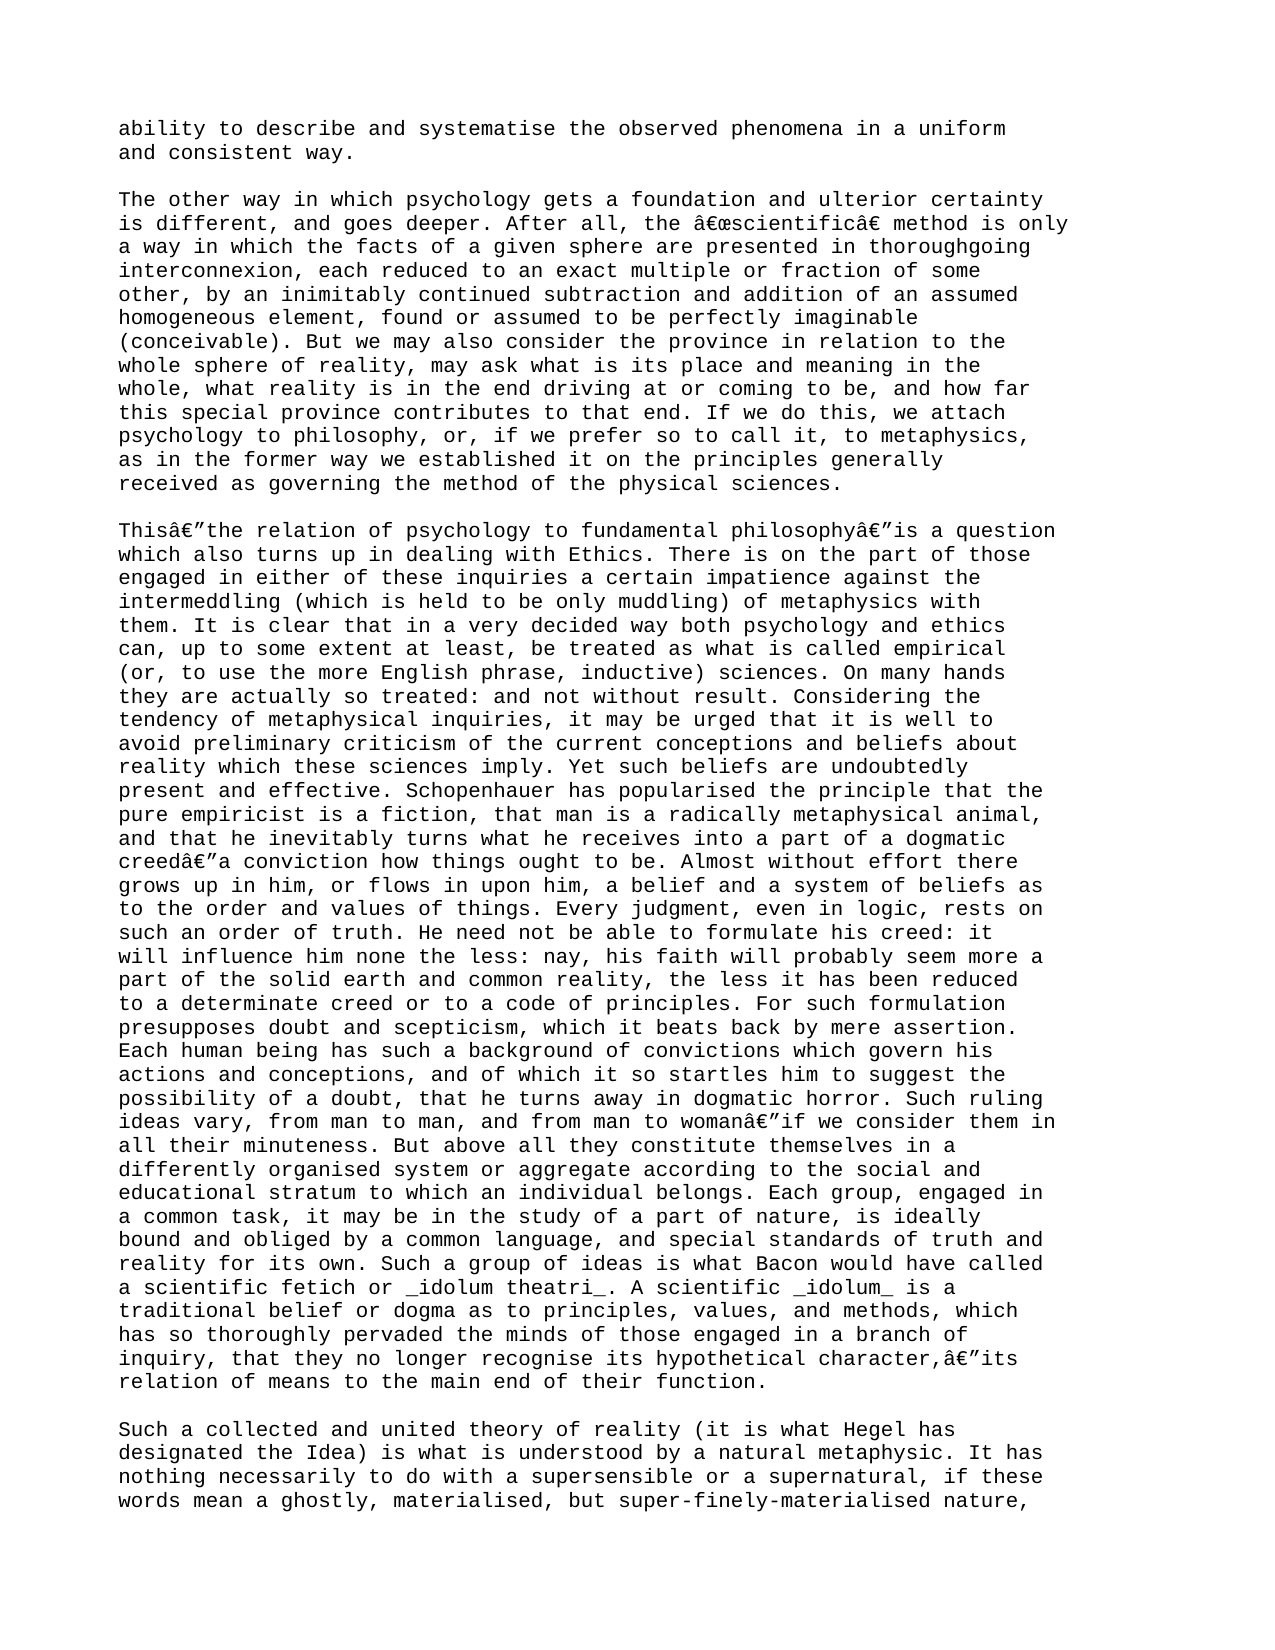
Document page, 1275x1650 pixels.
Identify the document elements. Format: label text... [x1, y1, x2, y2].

text (or, to use the more English phrase, inductive) sciences. On many hands [118, 662, 1157, 686]
text such an order of truth. He need not be able to formulate his creed: it [118, 922, 1157, 946]
text designated the Idea) is what is understood by a natural metaphysic. It has [118, 1442, 1157, 1466]
text tendency of metaphysical inquiries, it may be urged that it is well to [118, 709, 1157, 733]
text a scientific fetich or _idolum theatri_. A scientific _idolum_ is a [118, 1277, 1157, 1300]
text this special province contributes to that end. If we do this, we attach [118, 402, 1157, 426]
text all their minuteness. But above all they constitute themselves in a [118, 1135, 1157, 1158]
text reality for its own. Such a group of ideas is what Bacon would have called [118, 1253, 1157, 1277]
text inquiry, that they no longer recognise its hypothetical character,â€”its [118, 1348, 1157, 1371]
text creedâ€”a conviction how things ought to be. Almost without effort there [118, 851, 1157, 875]
text can, up to some extent at least, be treated as what is called empirical [118, 638, 1157, 662]
text and that he inevitably turns what he receives into a part of a dogmatic [118, 827, 1157, 851]
text differently organised system or aggregate according to the social and [118, 1158, 1157, 1182]
text ability to describe and systematise the observed phenomena in a uniform [118, 118, 1157, 142]
text ideas vary, from man to man, and from man to womanâ€”if we consider them in [118, 1111, 1157, 1135]
text other, by an inimitably continued subtraction and addition of an assumed [118, 284, 1157, 307]
text Each human being has such a background of convictions which govern his [118, 1040, 1157, 1064]
text part of the solid earth and common reality, the less it has been reduced [118, 969, 1157, 993]
text (conceivable). But we may also consider the province in relation to the [118, 331, 1157, 354]
text words mean a ghostly, materialised, but super-finely-materialised nature, [118, 1489, 1157, 1513]
text grows up in him, or flows in upon him, a belief and a system of beliefs as [118, 875, 1157, 898]
text reality which these sciences imply. Yet such beliefs are undoubtedly [118, 757, 1157, 780]
text will influence him none the less: nay, his faith will probably seem more a [118, 946, 1157, 969]
text present and effective. Schopenhauer has popularised the principle that the [118, 780, 1157, 804]
text has so thoroughly pervaded the minds of those engaged in a branch of [118, 1324, 1157, 1348]
text pure empiricist is a fiction, that man is a radically metaphysical animal, [118, 804, 1157, 827]
text Such a collected and united theory of reality (it is what Hegel has [118, 1419, 1157, 1442]
text which also turns up in dealing with Ethics. There is on the part of those [118, 544, 1157, 567]
text they are actually so treated: and not without result. Considering the [118, 686, 1157, 709]
text presupposes doubt and scepticism, which it beats back by mere assertion. [118, 1017, 1157, 1040]
text possibility of a doubt, that he turns away in dogmatic horror. Such ruling [118, 1088, 1157, 1111]
text homogeneous element, found or assumed to be perfectly imaginable [118, 307, 1157, 331]
text intermeddling (which is held to be only muddling) of metaphysics with [118, 591, 1157, 615]
text them. It is clear that in a very decided way both psychology and ethics [118, 615, 1157, 638]
text is different, and goes deeper. After all, the â€œscientificâ€ method is only [118, 213, 1157, 236]
text psychology to philosophy, or, if we prefer so to call it, to metaphysics, [118, 426, 1157, 449]
text Thisâ€”the relation of psychology to fundamental philosophyâ€”is a question [118, 520, 1157, 544]
text a common task, it may be in the study of a part of nature, is ideally [118, 1206, 1157, 1229]
text whole sphere of reality, may ask what is its place and meaning in the [118, 354, 1157, 378]
text relation of means to the main end of their function. [118, 1371, 1157, 1395]
text actions and conceptions, and of which it so startles him to suggest the [118, 1064, 1157, 1088]
text received as governing the method of the physical sciences. [118, 473, 1157, 496]
text interconnexion, each reduced to an exact multiple or fraction of some [118, 260, 1157, 284]
text avoid preliminary criticism of the current conceptions and beliefs about [118, 733, 1157, 757]
text whole, what reality is in the end driving at or coming to be, and how far [118, 378, 1157, 402]
text and consistent way. [118, 142, 1157, 165]
text The other way in which psychology gets a foundation and ulterior certainty [118, 189, 1157, 213]
text engaged in either of these inquiries a certain impatience against the [118, 567, 1157, 591]
text educational stratum to which an individual belongs. Each group, engaged in [118, 1182, 1157, 1206]
text a way in which the facts of a given sphere are presented in thoroughgoing [118, 236, 1157, 260]
text as in the former way we established it on the principles generally [118, 449, 1157, 473]
text to a determinate creed or to a code of principles. For such formulation [118, 993, 1157, 1017]
text nothing necessarily to do with a supersensible or a supernatural, if these [118, 1466, 1157, 1489]
text to the order and values of things. Every judgment, even in logic, rests on [118, 898, 1157, 922]
text bound and obliged by a common language, and special standards of truth and [118, 1229, 1157, 1253]
text traditional belief or dogma as to principles, values, and methods, which [118, 1300, 1157, 1324]
